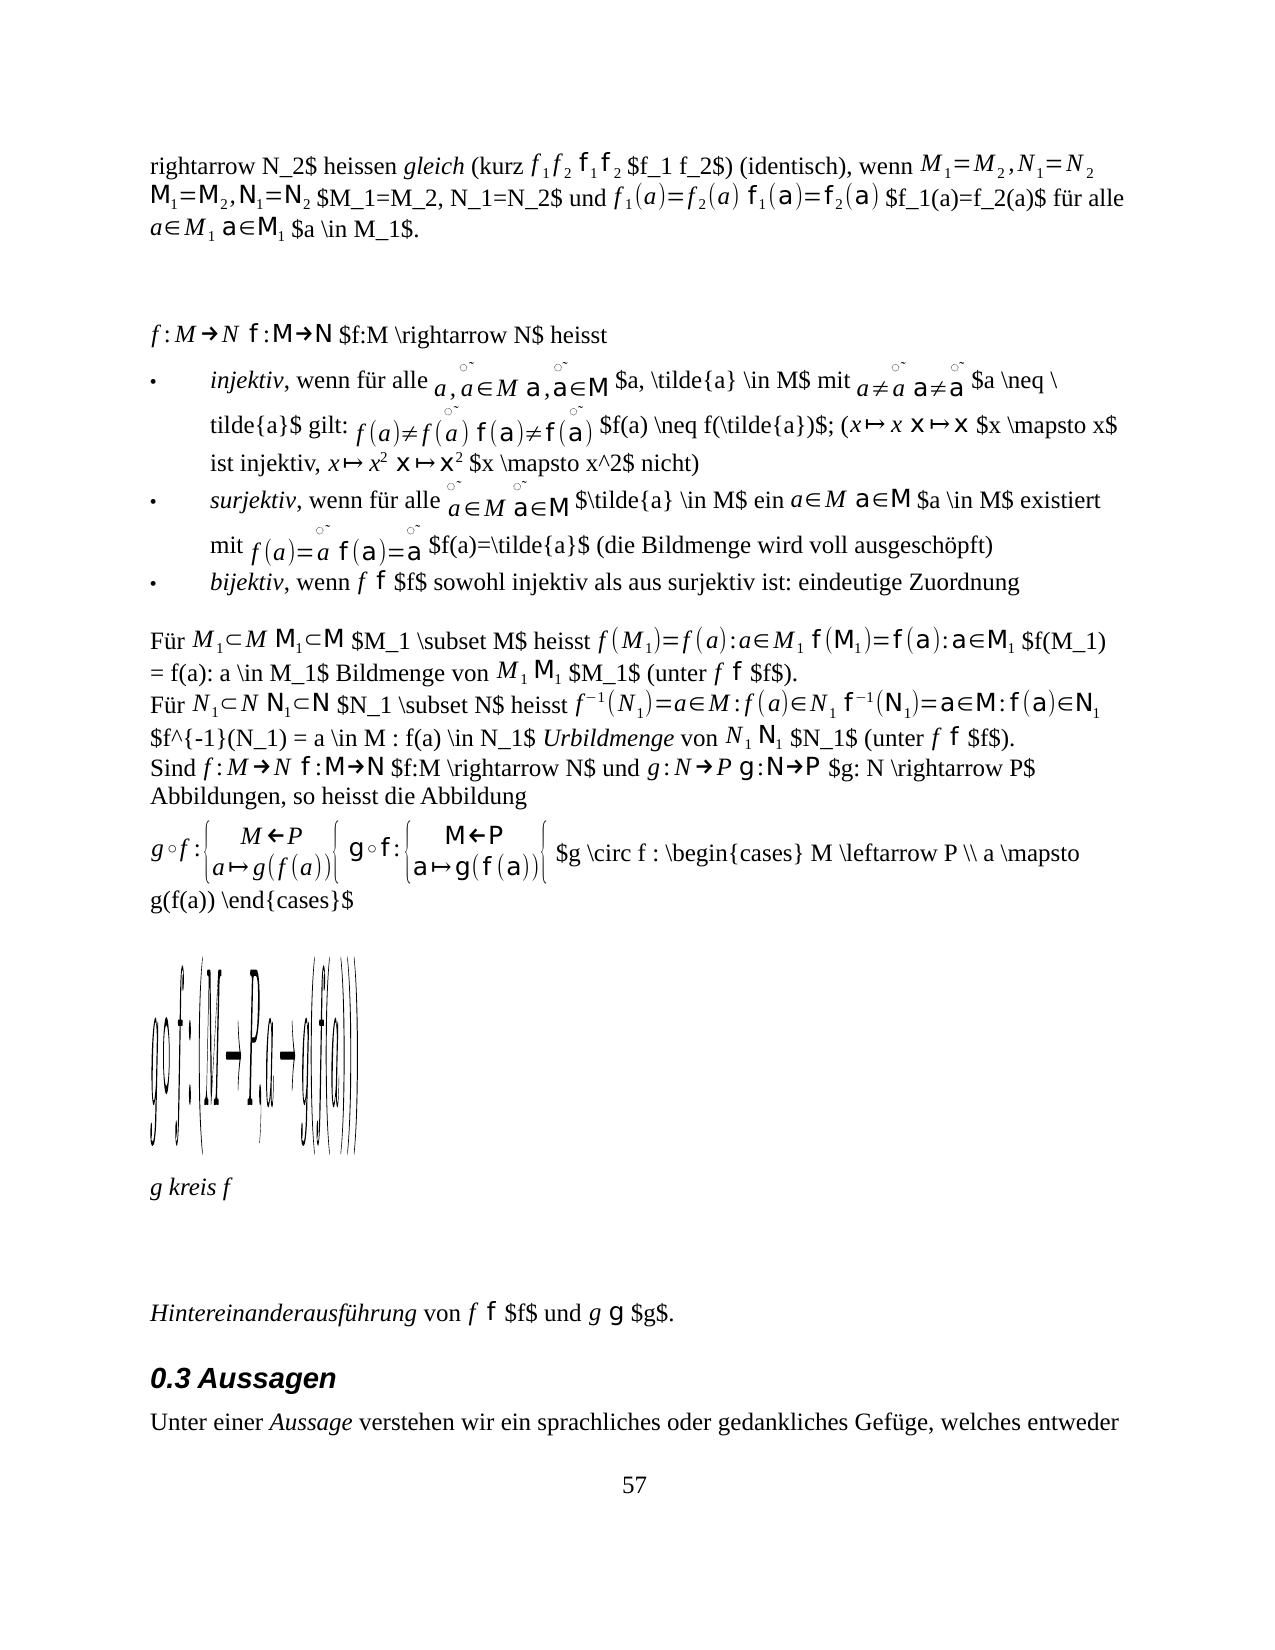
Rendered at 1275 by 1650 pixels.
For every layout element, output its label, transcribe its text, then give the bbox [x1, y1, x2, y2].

text g kreis f [150, 1172, 1125, 1201]
subtitle 0.3 Aussagen [150, 1361, 1125, 1394]
text $f:M \rightarrow N$ heisst [150, 320, 1125, 349]
list injektiv, wenn für alle $a, \tilde{a} \in M$ mit $a \neq \tilde{a}$ gilt: $f(a) \neq f(\tilde{a})$; ( $x \mapsto x$ ist injektiv, $x \mapsto x^2$ nicht) [150, 358, 1125, 477]
list bijektiv, wenn $f$ sowohl injektiv als aus surjektiv ist: eindeutige Zuordnung [150, 567, 1125, 625]
list surjektiv, wenn für alle $\tilde{a} \in M$ ein $a \in M$ existiert mit $f(a)=\tilde{a}$ (die Bildmenge wird voll ausgeschöpft) [150, 477, 1125, 567]
text Hintereinanderausführung von $f$ und $g$. [150, 1298, 1125, 1327]
text $g \circ f : \begin{cases} M \leftarrow P \\ a \mapsto g(f(a)) \end{cases}$ [150, 819, 1125, 942]
text Für $M_1 \subset M$ heisst $f(M_1) = f(a): a \in M_1$ Bildmenge von $M_1$ (unter $f$). Für $N_1 \subset N$ heisst $f^{-1}(N_1) = a \in M : f(a) \in N_1$ Urbildmenge von $N_1$ (unter $f$). Sind $f:M \rightarrow N$ und $g: N \rightarrow P$ Abbildungen, so heisst die Abbildung [150, 625, 1125, 810]
text Unter einer Aussage verstehen wir ein sprachliches oder gedankliches Gefüge, welches entweder [150, 1407, 1125, 1435]
text $f_1: M_1 \rightarrow N_1$ und $f_2: M_2 \rightarrow N_2$ heissen gleich (kurz $f_1 f_2$) (identisch), wenn $M_1=M_2, N_1=N_2$ und $f_1(a)=f_2(a)$ für alle $a \in M_1$. [150, 150, 1125, 302]
